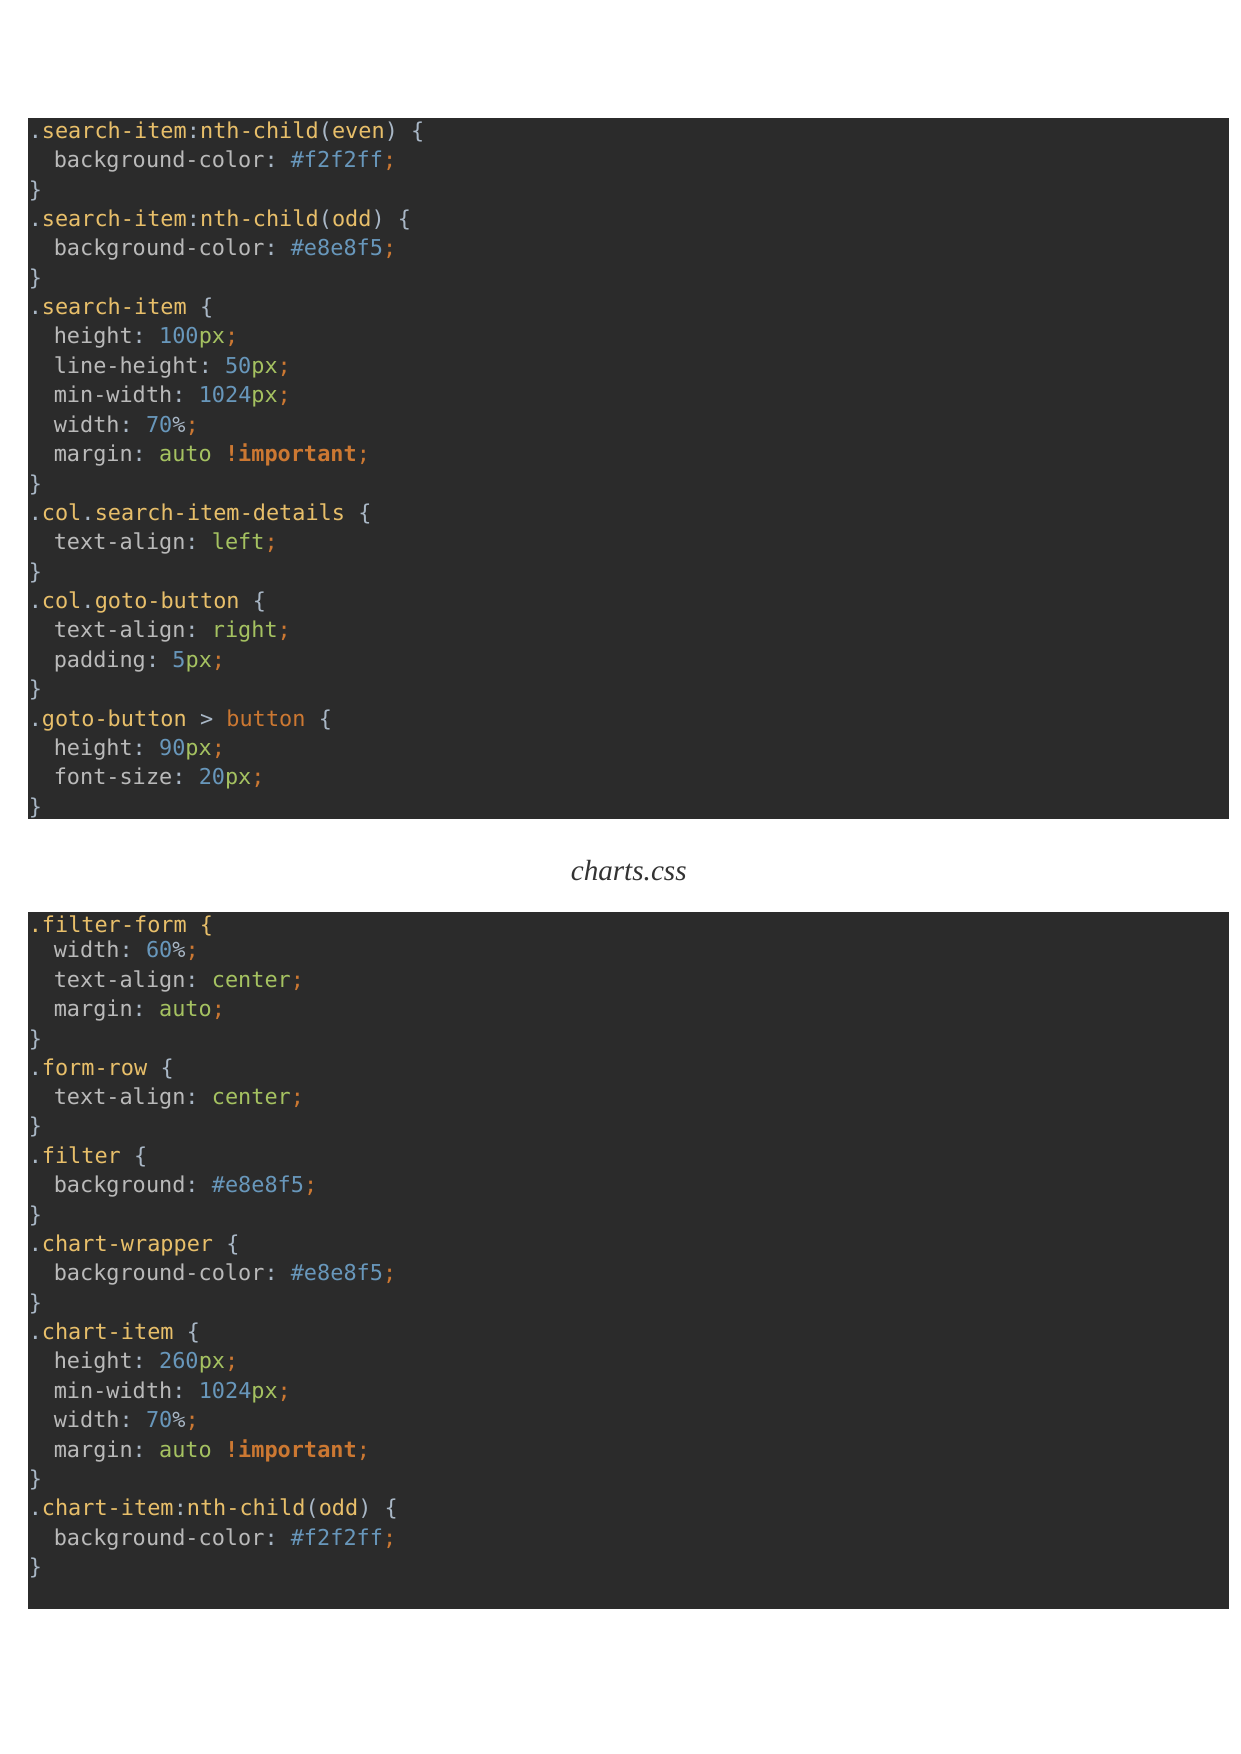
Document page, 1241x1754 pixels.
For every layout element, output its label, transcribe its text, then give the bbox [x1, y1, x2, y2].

text margin: auto !important; [28, 1437, 1229, 1462]
text background-color: #f2f2ff; [28, 147, 1229, 173]
text .search-item:nth-child(even) { [28, 118, 1229, 144]
text .chart-wrapper { [28, 1231, 1229, 1256]
text margin: auto !important; [28, 441, 1229, 467]
text .search-item { [28, 294, 1229, 320]
text width: 70%; [28, 1407, 1229, 1433]
text .form-row { [28, 1055, 1229, 1080]
text } [28, 1202, 1229, 1227]
text } [28, 559, 1229, 584]
text min-width: 1024px; [28, 382, 1229, 408]
text width: 60%; [28, 937, 1229, 963]
text } [28, 265, 1229, 290]
text background-color: #e8e8f5; [28, 1260, 1229, 1286]
text .goto-button > button { [28, 706, 1229, 731]
text padding: 5px; [28, 647, 1229, 672]
text .chart-item:nth-child(odd) { [28, 1495, 1229, 1521]
text } [28, 794, 1229, 819]
text charts.css [28, 853, 1229, 886]
text width: 70%; [28, 412, 1229, 437]
text .col.goto-button { [28, 588, 1229, 614]
text text-align: right; [28, 617, 1229, 643]
text background-color: #e8e8f5; [28, 235, 1229, 261]
text } [28, 676, 1229, 702]
text background-color: #f2f2ff; [28, 1525, 1229, 1550]
text height: 100px; [28, 323, 1229, 349]
text } [28, 1114, 1229, 1139]
text .filter { [28, 1143, 1229, 1168]
text } [28, 1026, 1229, 1051]
text .filter-form { [28, 912, 1229, 937]
text height: 90px; [28, 735, 1229, 760]
text font-size: 20px; [28, 764, 1229, 790]
text } [28, 471, 1229, 496]
text } [28, 1290, 1229, 1315]
text .search-item:nth-child(odd) { [28, 206, 1229, 232]
text .col.search-item-details { [28, 500, 1229, 526]
text } [28, 1554, 1229, 1580]
text } [28, 1466, 1229, 1492]
text .chart-item { [28, 1319, 1229, 1344]
text background: #e8e8f5; [28, 1172, 1229, 1198]
text text-align: left; [28, 529, 1229, 555]
text } [28, 177, 1229, 202]
text height: 260px; [28, 1348, 1229, 1374]
text text-align: center; [28, 1084, 1229, 1110]
text margin: auto; [28, 996, 1229, 1022]
text min-width: 1024px; [28, 1378, 1229, 1403]
text text-align: center; [28, 967, 1229, 992]
text line-height: 50px; [28, 353, 1229, 378]
